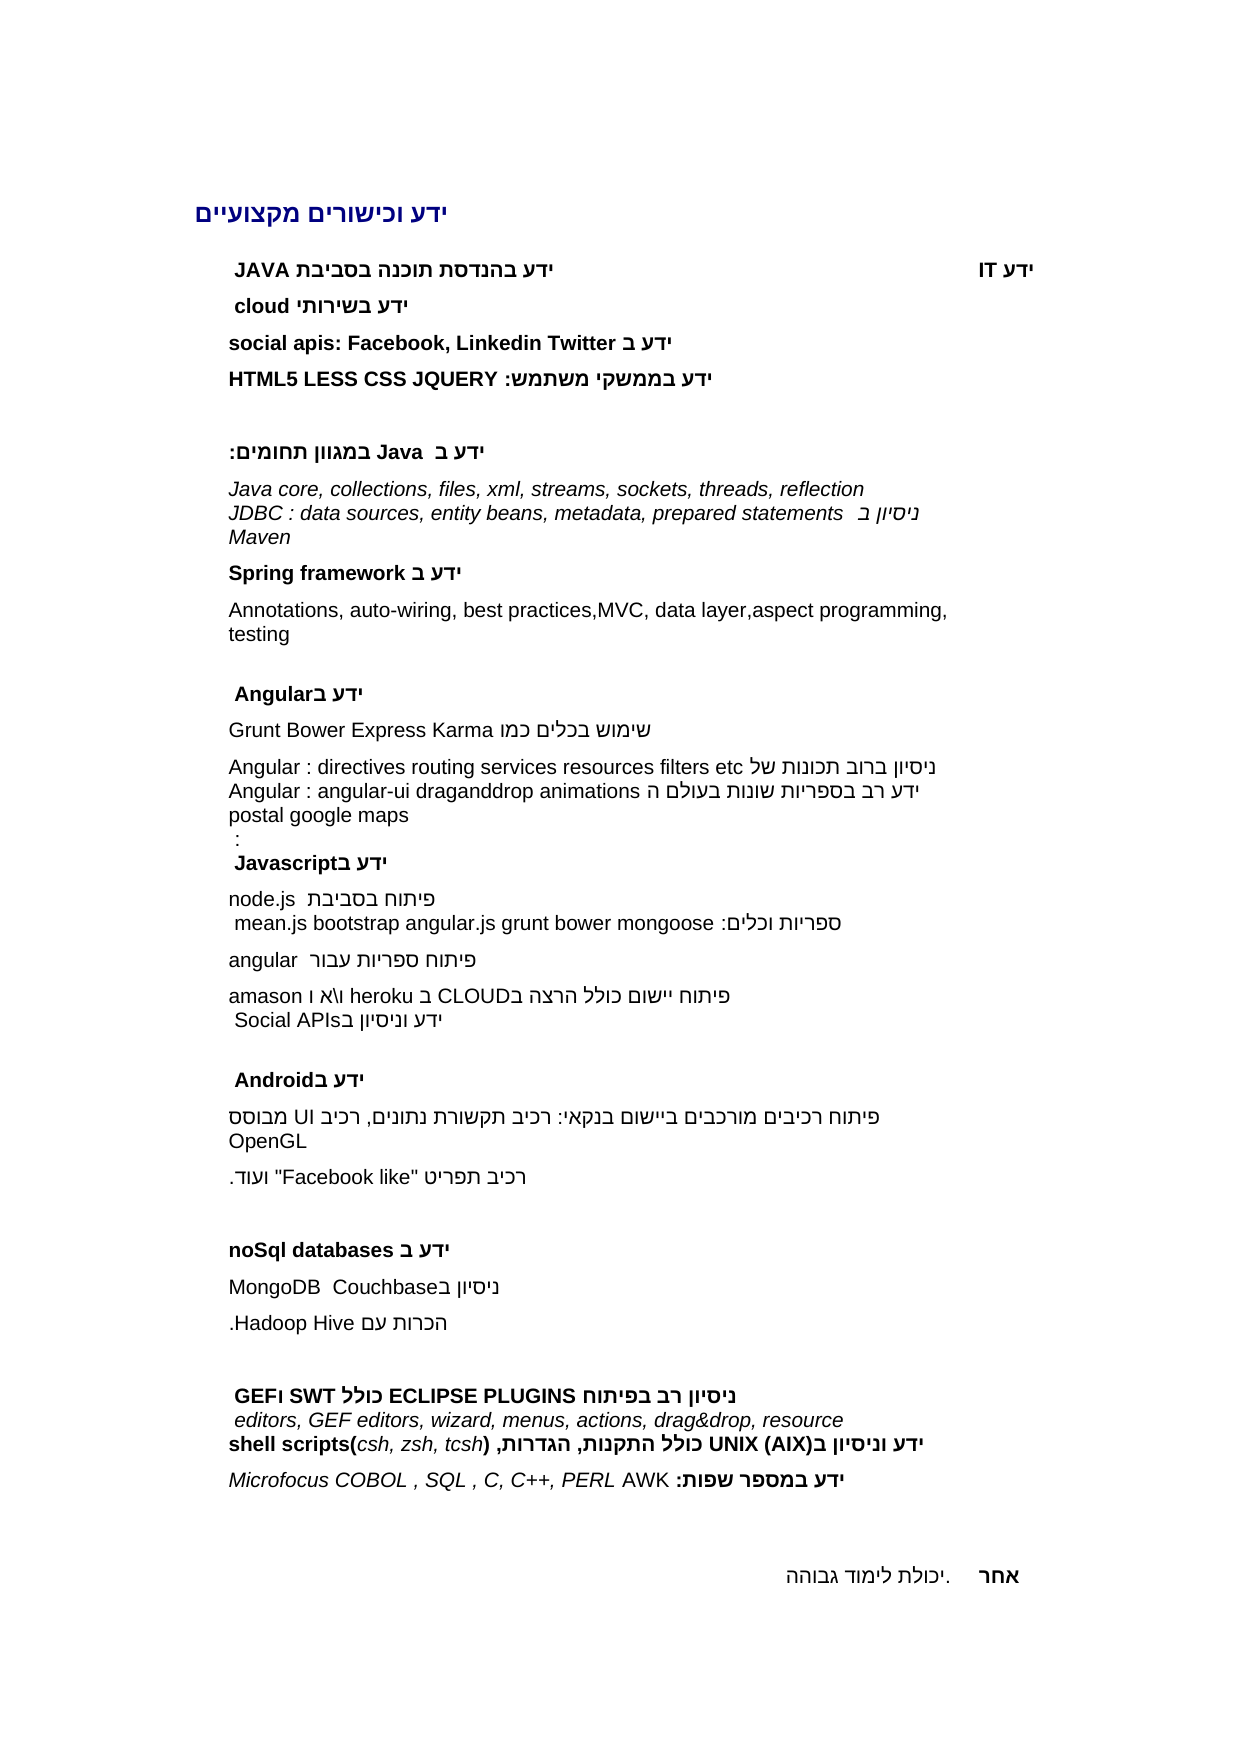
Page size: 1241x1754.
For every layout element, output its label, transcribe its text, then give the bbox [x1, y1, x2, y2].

table_cell אחר [968, 1558, 1173, 1604]
table_header ידע בהנדסת תוכנה בסביבת JAVA ידע בשירותי cloud ידע ב social apis: Facebook, Linkedin Twitter ידע בממשקי משתמש: HTML5 LESS CSS JQUERY [218, 252, 967, 434]
table_cell [968, 1499, 1173, 1558]
table_cell ידע ב Java במגוון תחומים: Java core, collections, files, xml, streams, sockets, threads, reflection ניסיון ב JDBC : data sources, entity beans, metadata, prepared statements Maven ידע ב Spring framework Annotations, auto-wiring, best practices,MVC, data layer,aspect programming, testing ידע בAngular שימוש בכלים כמו Grunt Bower Express Karma ניסיון ברוב תכונות של Angular : directives routing services resources filters etc ידע רב בספריות שונות בעולם הAngular : angular-ui draganddrop animations postal google maps : ידע בJavascript פיתוח בסביבת node.js ספריות וכלים: mean.js bootstrap angular.js grunt bower mongoose פיתוח ספריות עבור angular פיתוח יישום כולל הרצה בCLOUD ב heroku ו\א ו amason ידע וניסיון בSocial APIs ידע בAndroid פיתוח רכיבים מורכבים ביישום בנקאי: רכיב תקשורת נתונים, רכיב UI מבוסס OpenGL רכיב תפריט "Facebook like" ועוד. ידע ב noSql databases ניסיון בMongoDB Couchbase הכרות עם Hadoop Hive. ניסיון רב בפיתוח ECLIPSE PLUGINS כולל SWT וGEF editors, GEF editors, wizard, menus, actions, drag&drop, resource ידע וניסיון בUNIX (AIX) כולל התקנות, הגדרות, shell scripts(csh, zsh, tcsh) ידע במספר שפות: Microfocus COBOL , SQL , C, C++, PERL AWK [218, 434, 967, 1498]
table_header ידע IT [968, 252, 1173, 434]
table_cell יכולת לימוד גבוהה. יכולת ורצון לפתור בעיות טכנולוגיים מורכבים. יחסי אנוש טובים מאוד. [218, 1558, 967, 1604]
text ידע וכישורים מקצועיים [187, 199, 1053, 228]
table_cell [218, 1499, 967, 1558]
table_cell [968, 434, 1173, 1498]
